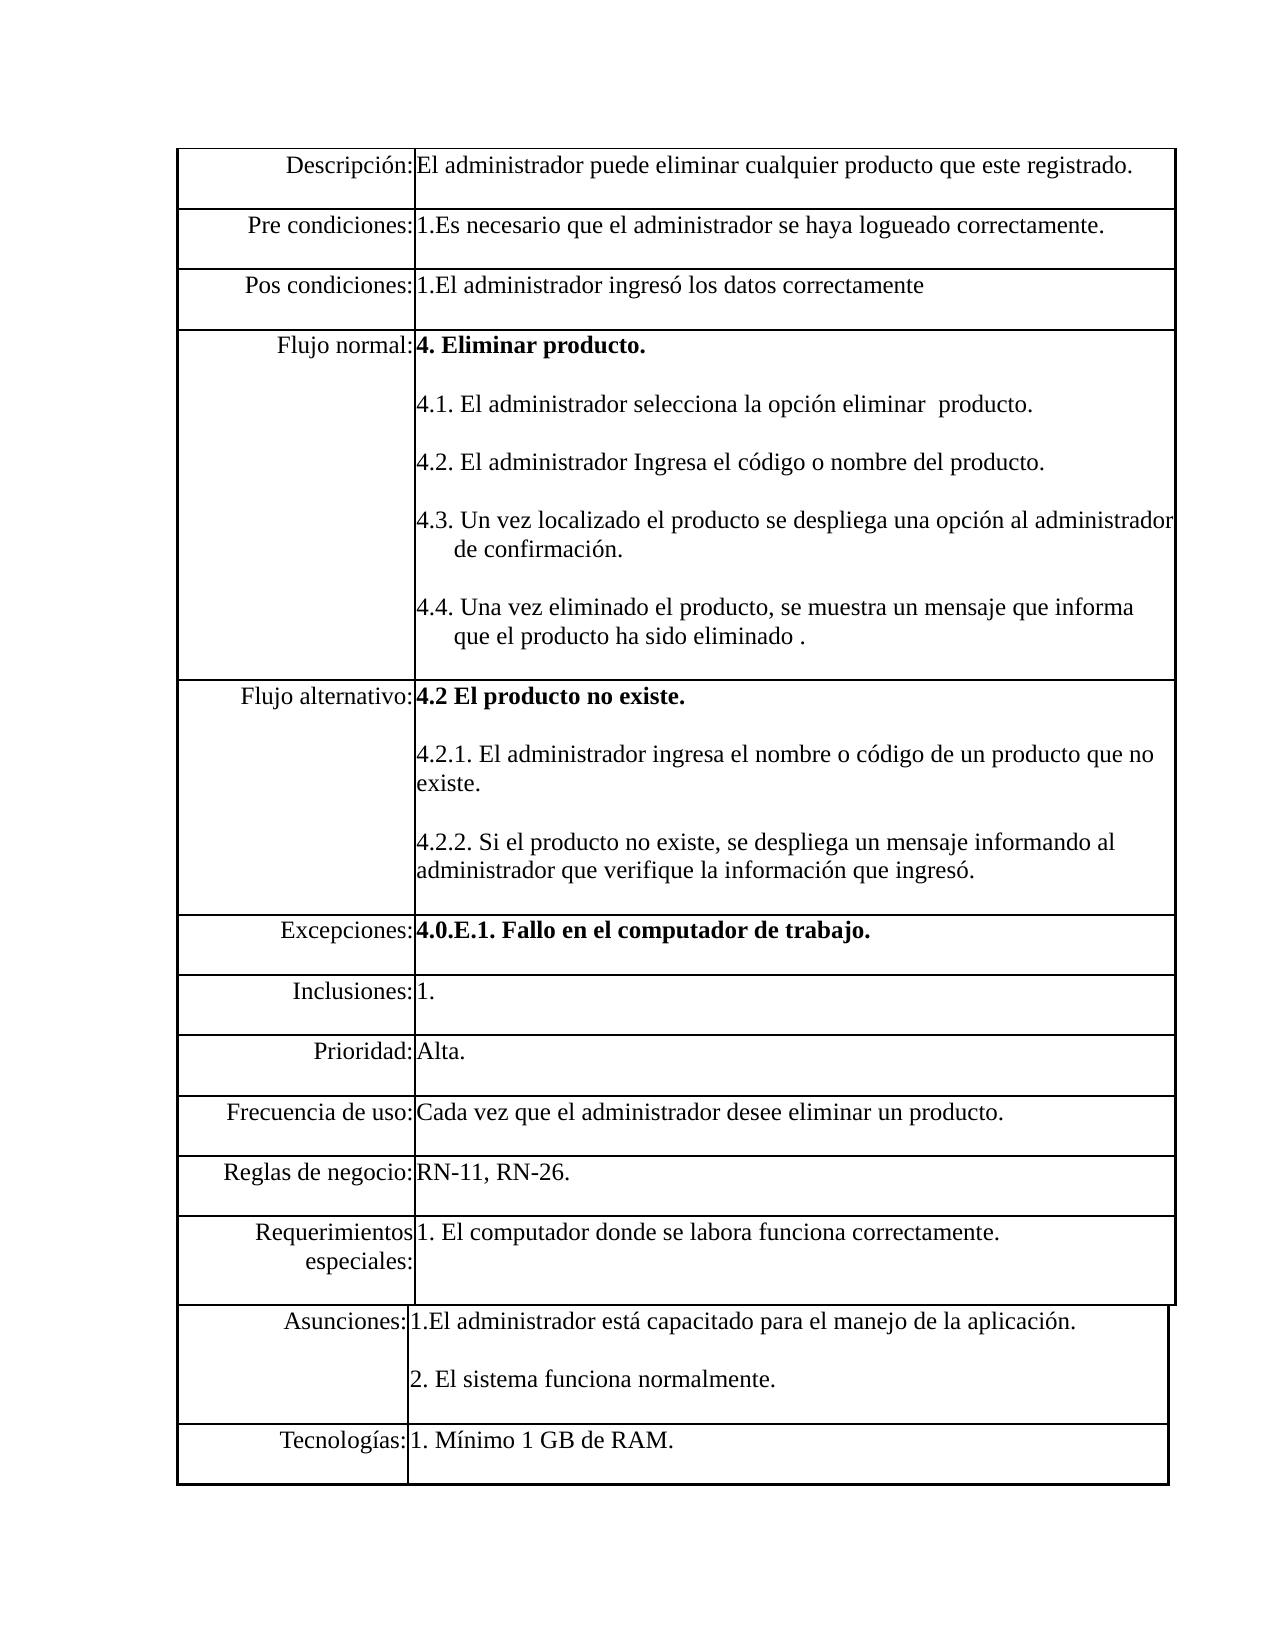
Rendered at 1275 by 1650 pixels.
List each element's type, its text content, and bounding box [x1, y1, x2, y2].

table_cell Tecnologías: [179, 1425, 407, 1483]
table_cell Inclusiones: [179, 976, 414, 1034]
table_cell 4.0.E.1. Fallo en el computador de trabajo. [416, 916, 1174, 974]
table_cell [1170, 1423, 1175, 1483]
table_cell RN-11, RN-26. [416, 1157, 1174, 1215]
table_cell Descripción: [179, 149, 414, 208]
table_cell [1170, 1306, 1175, 1423]
table_cell 1. [416, 976, 1174, 1034]
table_cell Prioridad: [179, 1036, 414, 1094]
table_cell Flujo alternativo: [179, 681, 414, 913]
table_cell Asunciones: [179, 1306, 407, 1423]
table_cell Pre condiciones: [179, 210, 414, 268]
table_cell Alta. [416, 1036, 1174, 1094]
table_cell Flujo normal: [179, 331, 414, 679]
table_cell El administrador puede eliminar cualquier producto que este registrado. [416, 149, 1174, 208]
table_cell Pos condiciones: [179, 270, 414, 328]
table_cell Frecuencia de uso: [179, 1097, 414, 1155]
table_cell 4.2 El producto no existe. 4.2.1. El administrador ingresa el nombre o código de un producto que no existe. 4.2.2. Si el producto no existe, se despliega un mensaje informando al administrador que verifique la información que ingresó. [416, 681, 1174, 913]
table_cell 1. El computador donde se labora funciona correctamente. [416, 1217, 1174, 1304]
table_cell 1.El administrador ingresó los datos correctamente [416, 270, 1174, 328]
table_cell Excepciones: [179, 916, 414, 974]
table_cell 1. Mínimo 1 GB de RAM. [409, 1425, 1167, 1483]
table_cell Reglas de negocio: [179, 1157, 414, 1215]
table_cell Requerimientos especiales: [179, 1217, 414, 1304]
table_cell 1.El administrador está capacitado para el manejo de la aplicación. 2. El sistema funciona normalmente. [409, 1306, 1167, 1423]
table_cell 4. Eliminar producto. 4.1. El administrador selecciona la opción eliminar producto. 4.2. El administrador Ingresa el código o nombre del producto. 4.3. Un vez localizado el producto se despliega una opción al administrador de confirmación. 4.4. Una vez eliminado el producto, se muestra un mensaje que informa que el producto ha sido eliminado . [416, 331, 1174, 679]
table_cell 1.Es necesario que el administrador se haya logueado correctamente. [416, 210, 1174, 268]
table_cell Cada vez que el administrador desee eliminar un producto. [416, 1097, 1174, 1155]
